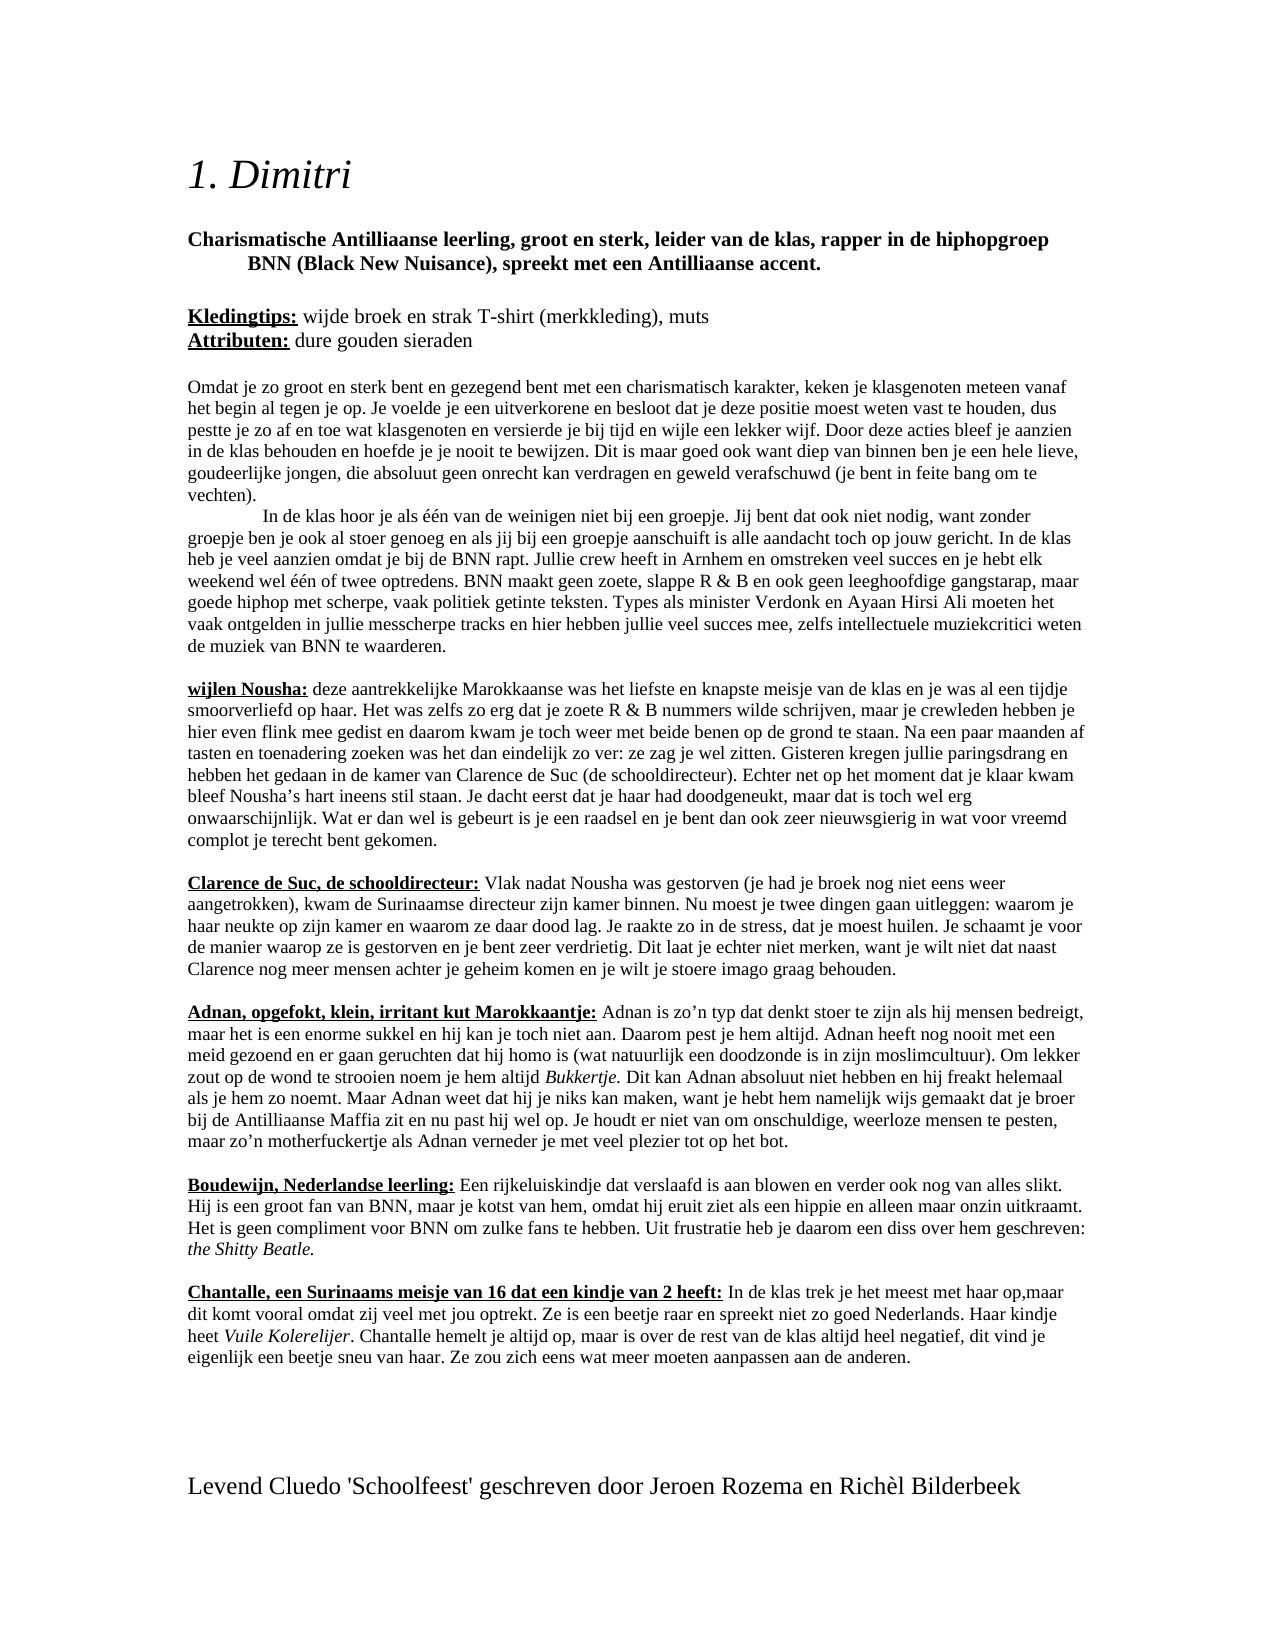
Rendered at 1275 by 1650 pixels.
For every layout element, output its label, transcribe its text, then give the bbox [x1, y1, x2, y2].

subtitle Charismatische Antilliaanse leerling, groot en sterk, leider van de klas, rapper in de hiphopgroep BNN (Black New Nuisance), spreekt met een Antilliaanse accent. [187, 227, 1087, 275]
text Boudewijn, Nederlandse leerling: Een rijkeluiskindje dat verslaafd is aan blowen en verder ook nog van alles slikt. Hij is een groot fan van BNN, maar je kotst van hem, omdat hij eruit ziet als een hippie en alleen maar onzin uitkraamt. Het is geen compliment voor BNN om zulke fans te hebben. Uit frustratie heb je daarom een diss over hem geschreven: the Shitty Beatle. [187, 1173, 1087, 1260]
text Clarence de Suc, de schooldirecteur: Vlak nadat Nousha was gestorven (je had je broek nog niet eens weer aangetrokken), kwam de Surinaamse directeur zijn kamer binnen. Nu moest je twee dingen gaan uitleggen: waarom je haar neukte op zijn kamer en waarom ze daar dood lag. Je raakte zo in de stress, dat je moest huilen. Je schaamt je voor de manier waarop ze is gestorven en je bent zeer verdrietig. Dit laat je echter niet merken, want je wilt niet dat naast Clarence nog meer mensen achter je geheim komen en je wilt je stoere imago graag behouden. [187, 872, 1087, 979]
text Kledingtips: wijde broek en strak T-shirt (merkkleding), muts [187, 303, 1087, 328]
text Omdat je zo groot en sterk bent en gezegend bent met een charismatisch karakter, keken je klasgenoten meteen vanaf het begin al tegen je op. Je voelde je een uitverkorene en besloot dat je deze positie moest weten vast te houden, dus pestte je zo af en toe wat klasgenoten en versierde je bij tijd en wijle een lekker wijf. Door deze acties bleef je aanzien in de klas behouden en hoefde je je nooit te bewijzen. Dit is maar goed ook want diep van binnen ben je een hele lieve, goudeerlijke jongen, die absoluut geen onrecht kan verdragen en geweld verafschuwd (je bent in feite bang om te vechten). [187, 376, 1087, 505]
text Chantalle, een Surinaams meisje van 16 dat een kindje van 2 heeft: In de klas trek je het meest met haar op,maar dit komt vooral omdat zij veel met jou optrekt. Ze is een beetje raar en spreekt niet zo goed Nederlands. Haar kindje heet Vuile Kolerelijer. Chantalle hemelt je altijd op, maar is over de rest van de klas altijd heel negatief, dit vind je eigenlijk een beetje sneu van haar. Ze zou zich eens wat meer moeten aanpassen aan de anderen. [187, 1281, 1087, 1368]
subtitle 1. Dimitri [187, 150, 1087, 198]
text wijlen Nousha: deze aantrekkelijke Marokkaanse was het liefste en knapste meisje van de klas en je was al een tijdje smoorverliefd op haar. Het was zelfs zo erg dat je zoete R & B nummers wilde schrijven, maar je crewleden hebben je hier even flink mee gedist en daarom kwam je toch weer met beide benen op de grond te staan. Na een paar maanden af tasten en toenadering zoeken was het dan eindelijk zo ver: ze zag je wel zitten. Gisteren kregen jullie paringsdrang en hebben het gedaan in de kamer van Clarence de Suc (de schooldirecteur). Echter net op het moment dat je klaar kwam bleef Nousha’s hart ineens stil staan. Je dacht eerst dat je haar had doodgeneukt, maar dat is toch wel erg onwaarschijnlijk. Wat er dan wel is gebeurt is je een raadsel en je bent dan ook zeer nieuwsgierig in wat voor vreemd complot je terecht bent gekomen. [187, 678, 1087, 850]
text Adnan, opgefokt, klein, irritant kut Marokkaantje: Adnan is zo’n typ dat denkt stoer te zijn als hij mensen bedreigt, maar het is een enorme sukkel en hij kan je toch niet aan. Daarom pest je hem altijd. Adnan heeft nog nooit met een meid gezoend en er gaan geruchten dat hij homo is (wat natuurlijk een doodzonde is in zijn moslimcultuur). Om lekker zout op de wond te strooien noem je hem altijd Bukkertje. Dit kan Adnan absoluut niet hebben en hij freakt helemaal als je hem zo noemt. Maar Adnan weet dat hij je niks kan maken, want je hebt hem namelijk wijs gemaakt dat je broer bij de Antilliaanse Maffia zit en nu past hij wel op. Je houdt er niet van om onschuldige, weerloze mensen te pesten, maar zo’n motherfuckertje als Adnan verneder je met veel plezier tot op het bot. [187, 1001, 1087, 1152]
text Attributen: dure gouden sieraden [187, 328, 1087, 352]
text In de klas hoor je als één van de weinigen niet bij een groepje. Jij bent dat ook niet nodig, want zonder groepje ben je ook al stoer genoeg en als jij bij een groepje aanschuift is alle aandacht toch op jouw gericht. In de klas heb je veel aanzien omdat je bij de BNN rapt. Jullie crew heeft in Arnhem en omstreken veel succes en je hebt elk weekend wel één of twee optredens. BNN maakt geen zoete, slappe R & B en ook geen leeghoofdige gangstarap, maar goede hiphop met scherpe, vaak politiek getinte teksten. Types als minister Verdonk en Ayaan Hirsi Ali moeten het vaak ontgelden in jullie messcherpe tracks en hier hebben jullie veel succes mee, zelfs intellectuele muziekcritici weten de muziek van BNN te waarderen. [187, 505, 1087, 656]
